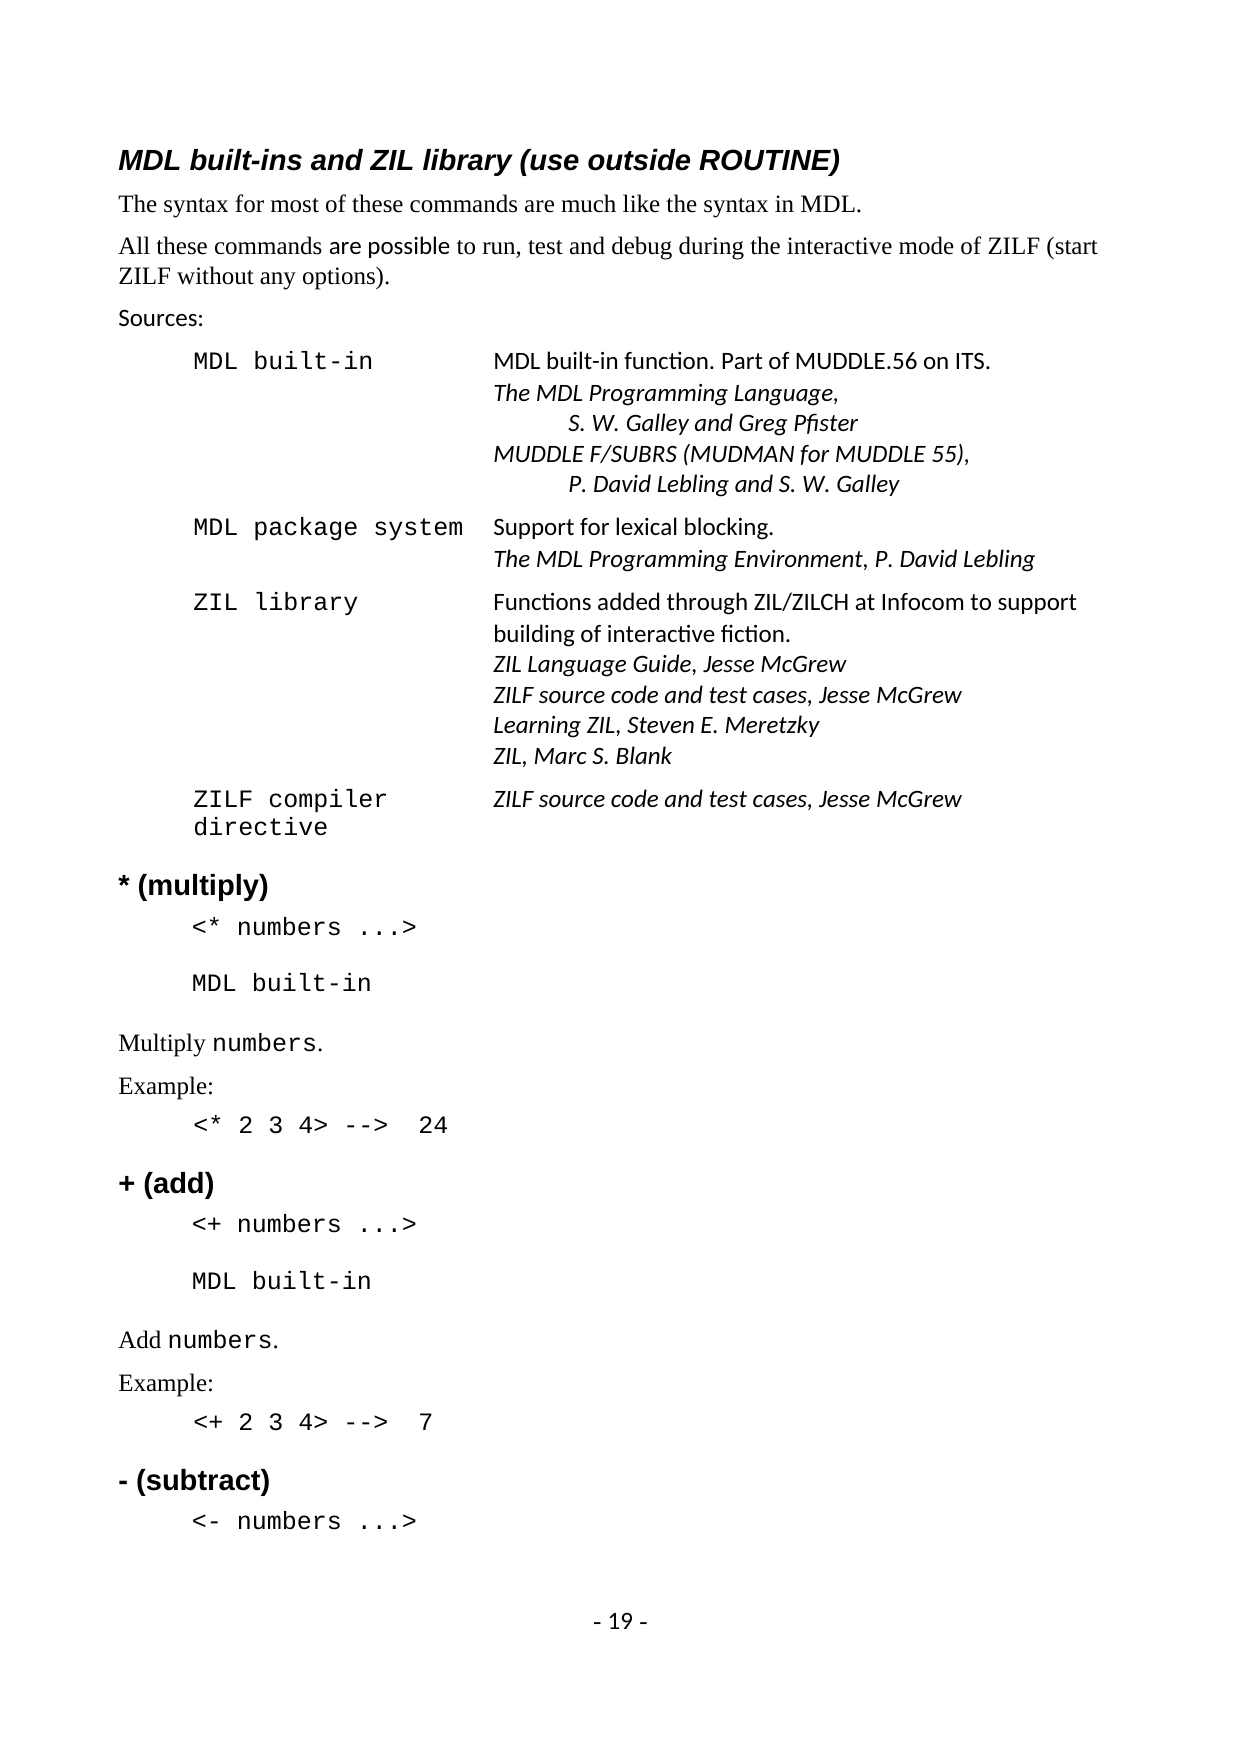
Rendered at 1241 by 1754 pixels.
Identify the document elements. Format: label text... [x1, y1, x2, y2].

text <+ numbers ...> [192, 1212, 1122, 1240]
text Sources: [118, 302, 1122, 333]
text ZILF compiler ZILF source code and test cases, Jesse McGrew directive [118, 783, 1122, 843]
text MDL built-in MDL built-in function. Part of MUDDLE.56 on ITS. The MDL Programming Language, S. W. Galley and Greg Pfister MUDDLE F/SUBRS (MUDMAN for MUDDLE 55), P. David Lebling and S. W. Galley [118, 345, 1122, 499]
text <- numbers ...> [192, 1509, 1122, 1537]
subtitle * (multiply) [43, 868, 1122, 902]
text MDL package system Support for lexical blocking. The MDL Programming Environment, P. David Lebling [118, 512, 1122, 574]
text <* 2 3 4> --> 24 [118, 1112, 1122, 1141]
subtitle MDL built-ins and ZIL library (use outside ROUTINE) [118, 143, 1122, 177]
text MDL built-in [192, 1268, 1122, 1297]
text <+ 2 3 4> --> 7 [118, 1409, 1122, 1438]
text Example: [118, 1071, 1122, 1100]
subtitle + (add) [43, 1166, 1122, 1199]
text <* numbers ...> [192, 914, 1122, 943]
text All these commands are possible to run, test and debug during the interactive mode of ZILF (start ZILF without any options). [118, 230, 1122, 290]
text Example: [118, 1368, 1122, 1397]
text The syntax for most of these commands are much like the syntax in MDL. [118, 189, 1122, 218]
text Add numbers. [118, 1325, 1122, 1356]
text Multiply numbers. [118, 1028, 1122, 1058]
subtitle - (subtract) [43, 1463, 1122, 1496]
text MDL built-in [192, 971, 1122, 999]
text ZIL library Functions added through ZIL/ZILCH at Infocom to support building of interactive fiction. ZIL Language Guide, Jesse McGrew ZILF source code and test cases, Jesse McGrew Learning ZIL, Steven E. Meretzky ZIL, Marc S. Blank [118, 586, 1122, 771]
